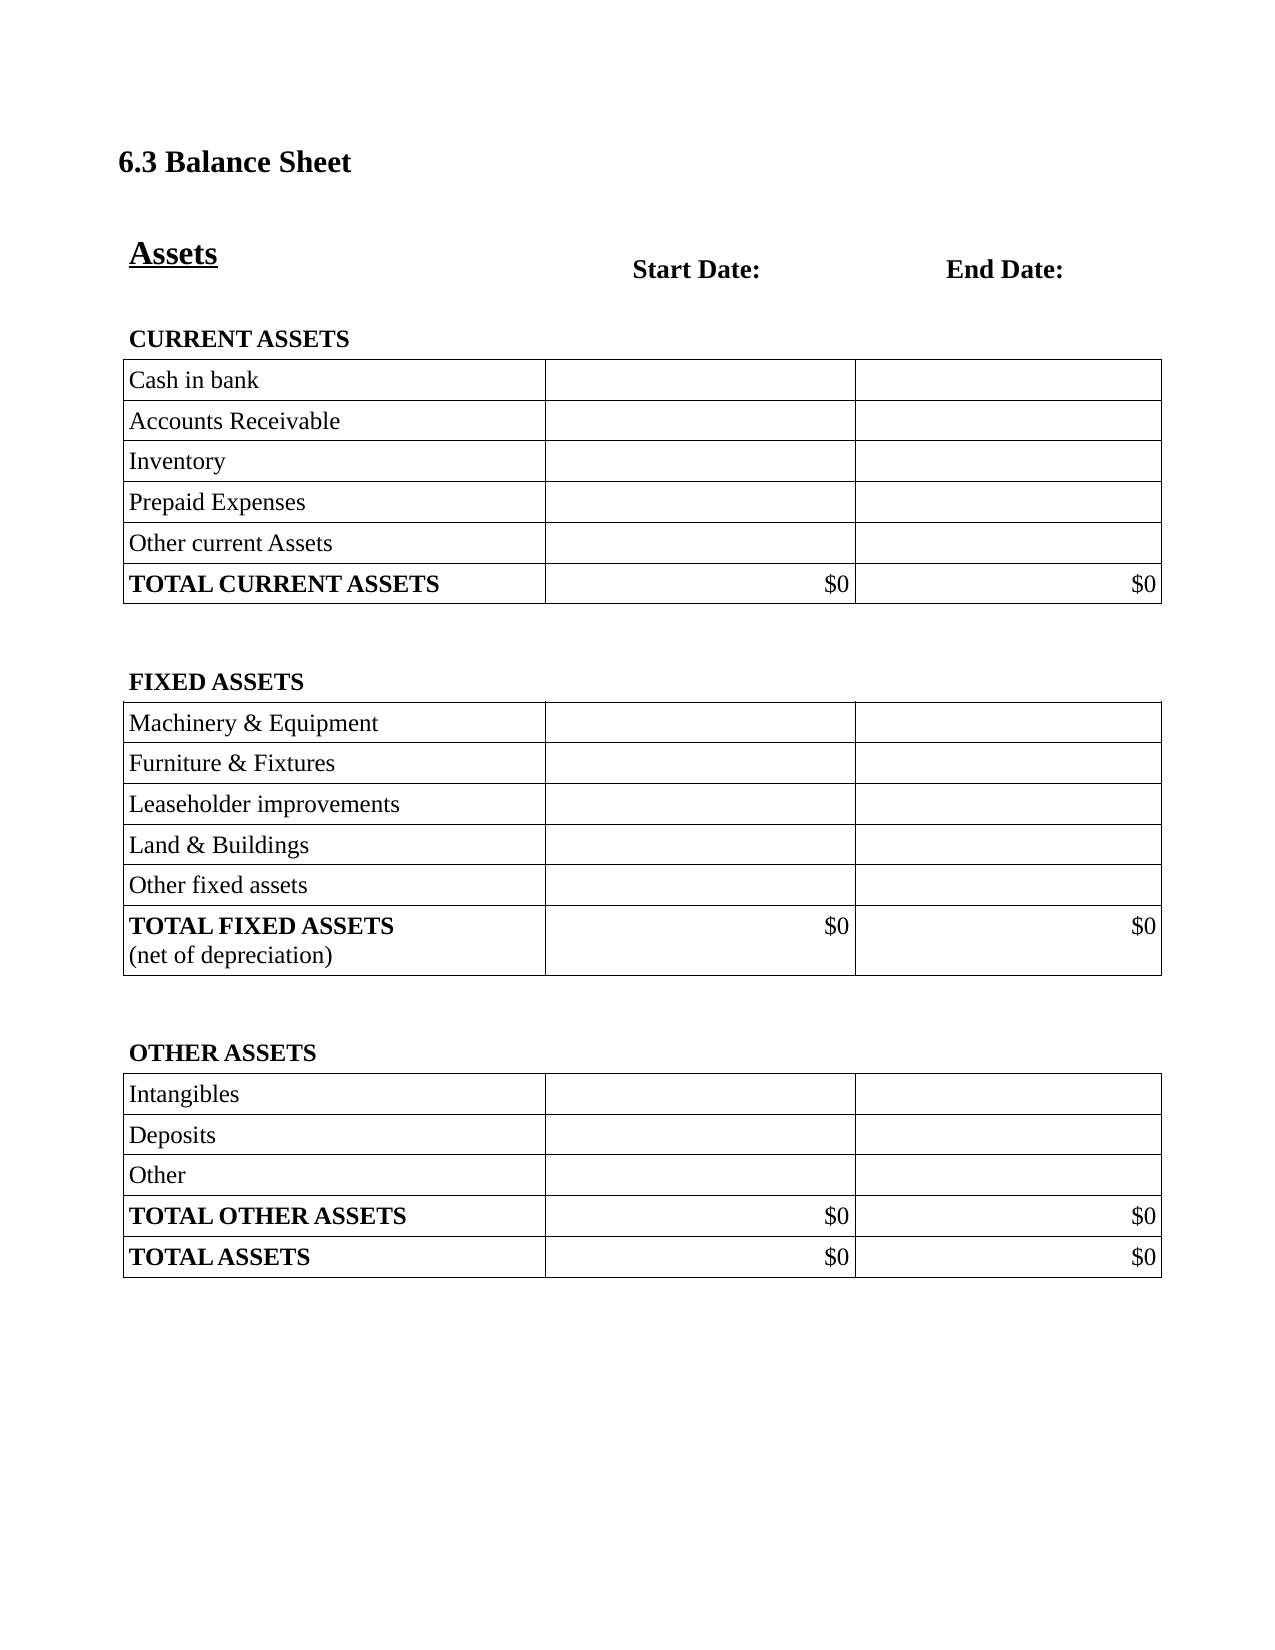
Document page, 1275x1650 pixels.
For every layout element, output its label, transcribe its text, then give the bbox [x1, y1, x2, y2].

table_cell $0 [856, 1237, 1161, 1276]
table_cell TOTAL FIXED ASSETS (net of depreciation) [124, 906, 545, 974]
table_cell [546, 441, 855, 481]
table_cell [546, 825, 855, 864]
table_cell $0 [546, 1196, 855, 1236]
table_cell Prepaid Expenses [124, 482, 545, 522]
table_cell [546, 523, 855, 562]
table_cell $0 [856, 1196, 1161, 1236]
table_cell Deposits [124, 1115, 545, 1154]
table_cell [856, 360, 1161, 399]
table_cell [856, 1155, 1161, 1195]
table_cell Other current Assets [124, 523, 545, 562]
table_cell [545, 604, 855, 701]
table_cell Furniture & Fixtures [124, 743, 545, 783]
table_cell TOTAL ASSETS [124, 1237, 545, 1276]
table_cell [546, 1074, 855, 1113]
table_cell [856, 441, 1161, 481]
table_cell $0 [856, 564, 1161, 603]
table_cell [856, 482, 1161, 522]
table_cell [546, 360, 855, 399]
table_cell Other fixed assets [124, 865, 545, 905]
table_cell TOTAL OTHER ASSETS [124, 1196, 545, 1236]
table_cell $0 [546, 1237, 855, 1276]
table_cell Machinery & Equipment [124, 703, 545, 742]
table_cell [856, 523, 1161, 562]
table_cell Other [124, 1155, 545, 1195]
table_cell [855, 290, 1162, 359]
table_cell [546, 482, 855, 522]
table_cell Inventory [124, 441, 545, 481]
table_cell Land & Buildings [124, 825, 545, 864]
table_cell [855, 976, 1162, 1073]
table_cell FIXED ASSETS [123, 604, 545, 701]
table_cell [856, 1074, 1161, 1113]
table_cell [856, 865, 1161, 905]
table_cell [855, 604, 1162, 701]
table_cell [856, 401, 1161, 440]
table_cell [856, 743, 1161, 783]
table_cell Cash in bank [124, 360, 545, 399]
table_cell [856, 703, 1161, 742]
table_cell $0 [546, 906, 855, 974]
table_header End Date: [855, 228, 1162, 290]
table_cell [546, 703, 855, 742]
table_cell [545, 290, 855, 359]
table_header Start Date: [545, 228, 855, 290]
table_cell [546, 401, 855, 440]
table_cell [546, 865, 855, 905]
table_header Assets [123, 228, 545, 290]
table_cell $0 [856, 906, 1161, 974]
table_cell [856, 1115, 1161, 1154]
table_cell $0 [546, 564, 855, 603]
table_cell [546, 743, 855, 783]
table_cell [545, 976, 855, 1073]
table_cell [546, 1115, 855, 1154]
table_cell OTHER ASSETS [123, 976, 545, 1073]
table_cell [546, 784, 855, 823]
table_cell [856, 784, 1161, 823]
table_cell CURRENT ASSETS [123, 290, 545, 359]
table_cell Intangibles [124, 1074, 545, 1113]
table_cell Accounts Receivable [124, 401, 545, 440]
table_cell [546, 1155, 855, 1195]
table_cell Leaseholder improvements [124, 784, 545, 823]
subtitle 6.3 Balance Sheet [118, 143, 1157, 215]
table_cell [856, 825, 1161, 864]
table_cell TOTAL CURRENT ASSETS [124, 564, 545, 603]
